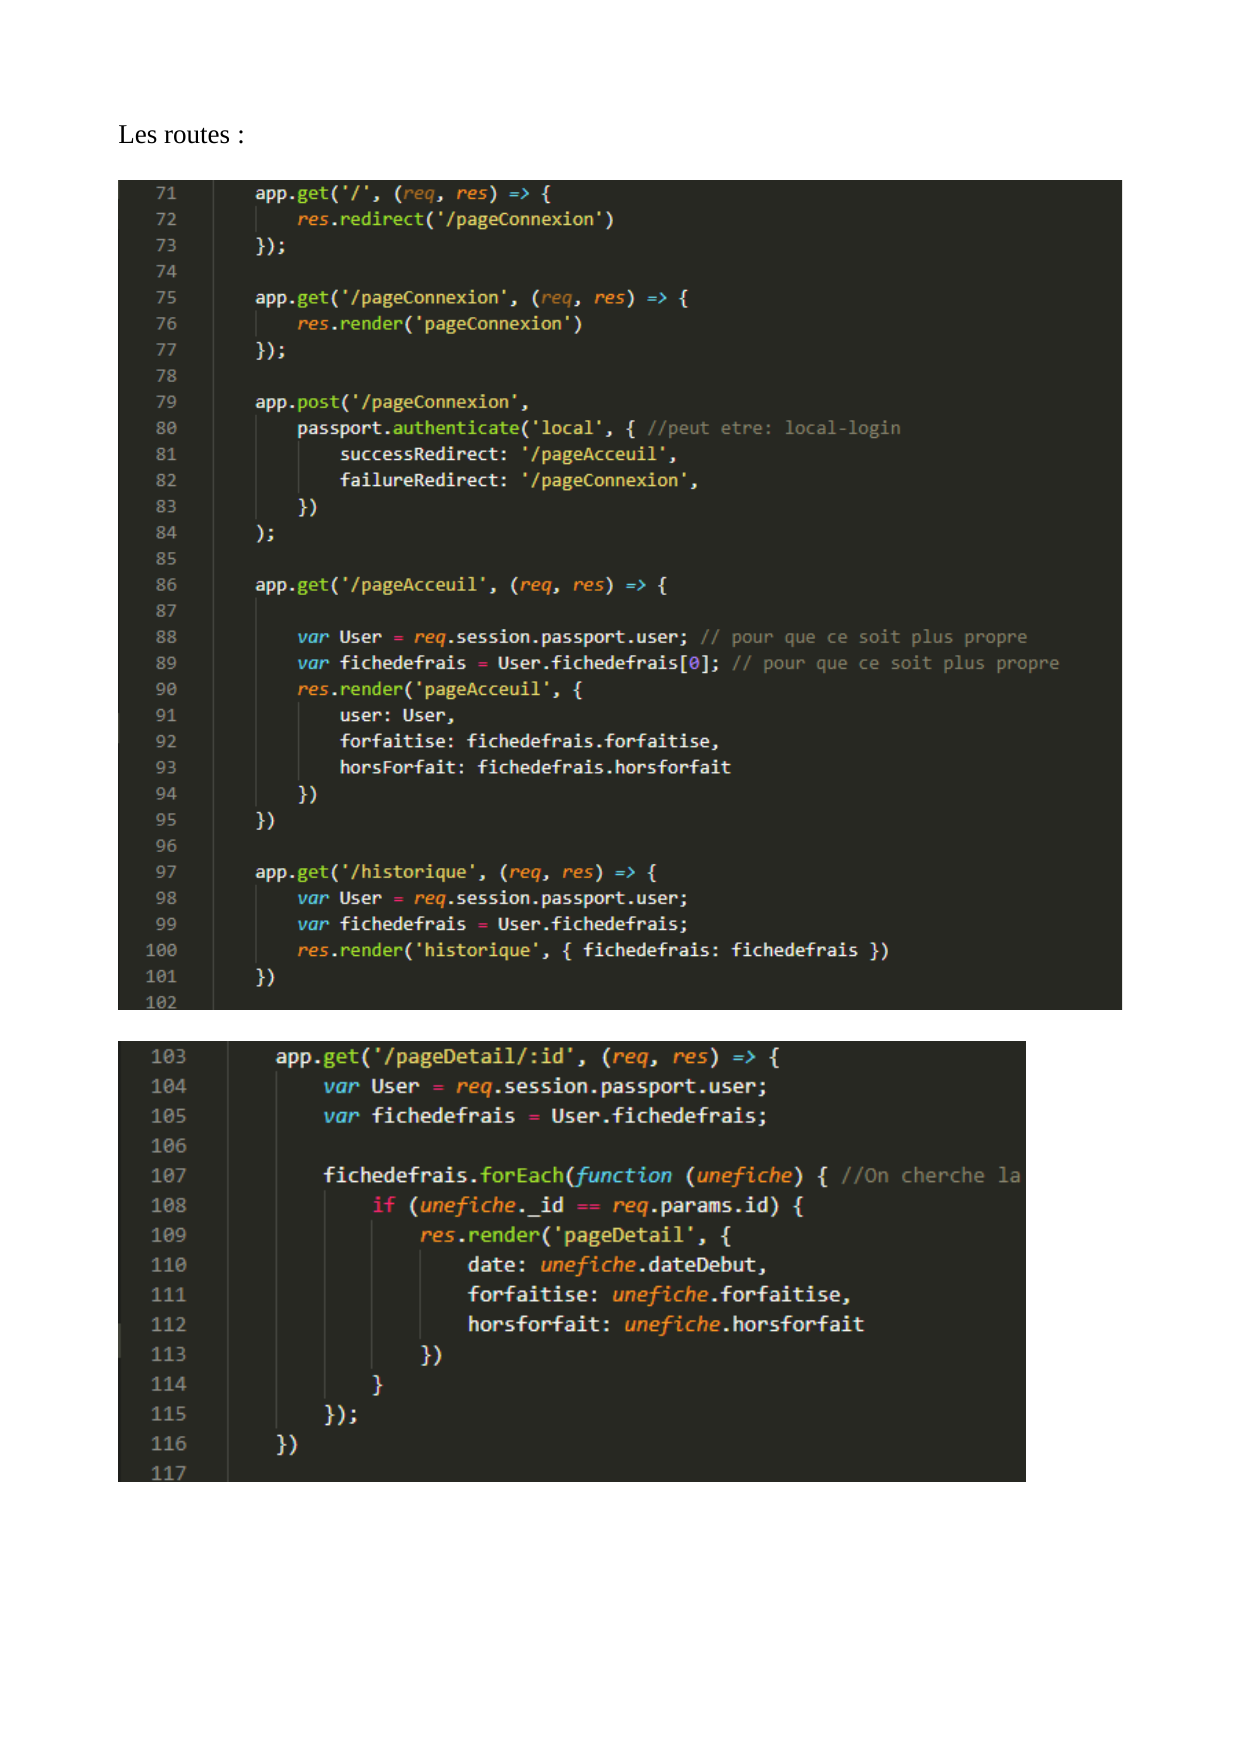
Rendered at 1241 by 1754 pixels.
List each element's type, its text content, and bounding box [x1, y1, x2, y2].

text Les routes : [118, 118, 1122, 149]
picture [118, 1041, 1026, 1482]
picture [118, 180, 1123, 1010]
